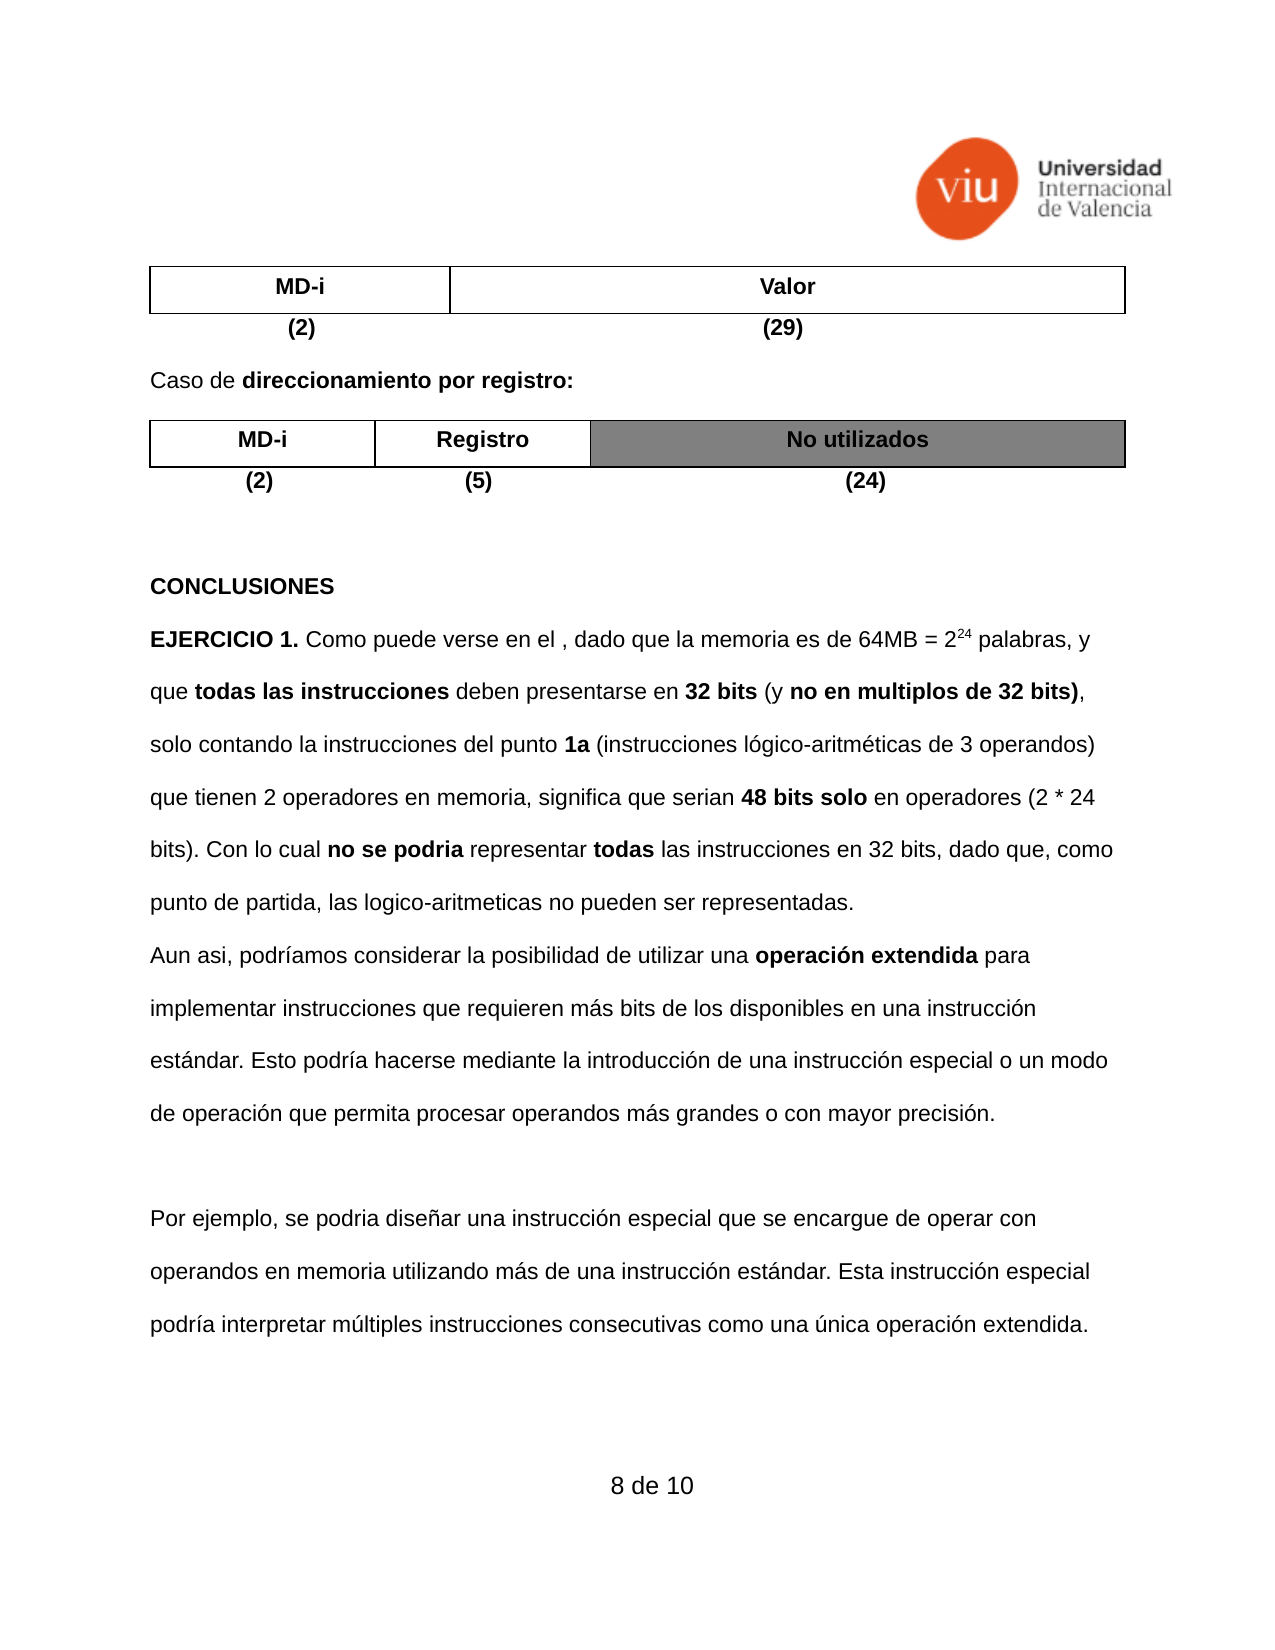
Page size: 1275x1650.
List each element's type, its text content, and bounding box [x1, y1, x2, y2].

table_header Valor [451, 267, 1124, 313]
table_header Registro [376, 421, 590, 466]
text (2) (5) (24) [150, 468, 1125, 494]
text Caso de direccionamiento por registro: [150, 367, 1125, 393]
text EJERCICIO 1. Como puede verse en el , dado que la memoria es de 64MB = 224 palabras, y que todas las instrucciones deben presentarse en 32 bits (y no en multiplos de 32 bits), solo contando la instrucciones del punto 1a (instrucciones lógico-aritméticas de 3 operandos) que tienen 2 operadores en memoria, significa que serian 48 bits solo en operadores (2 * 24 bits). Con lo cual no se podria representar todas las instrucciones en 32 bits, dado que, como punto de partida, las logico-aritmeticas no pueden ser representadas. [150, 626, 1125, 916]
text Por ejemplo, se podria diseñar una instrucción especial que se encargue de operar con operandos en memoria utilizando más de una instrucción estándar. Esta instrucción especial podría interpretar múltiples instrucciones consecutivas como una única operación extendida. [150, 1205, 1125, 1337]
table_header MD-i [151, 267, 449, 313]
picture [913, 134, 1175, 245]
text CONCLUSIONES [150, 573, 1125, 599]
text (2) (29) [150, 314, 1125, 341]
table_header No utilizados [591, 421, 1124, 466]
table_header MD-i [151, 421, 374, 466]
text Aun asi, podríamos considerar la posibilidad de utilizar una operación extendida para implementar instrucciones que requieren más bits de los disponibles en una instrucción estándar. Esto podría hacerse mediante la introducción de una instrucción especial o un modo de operación que permita procesar operandos más grandes o con mayor precisión. [150, 942, 1125, 1126]
